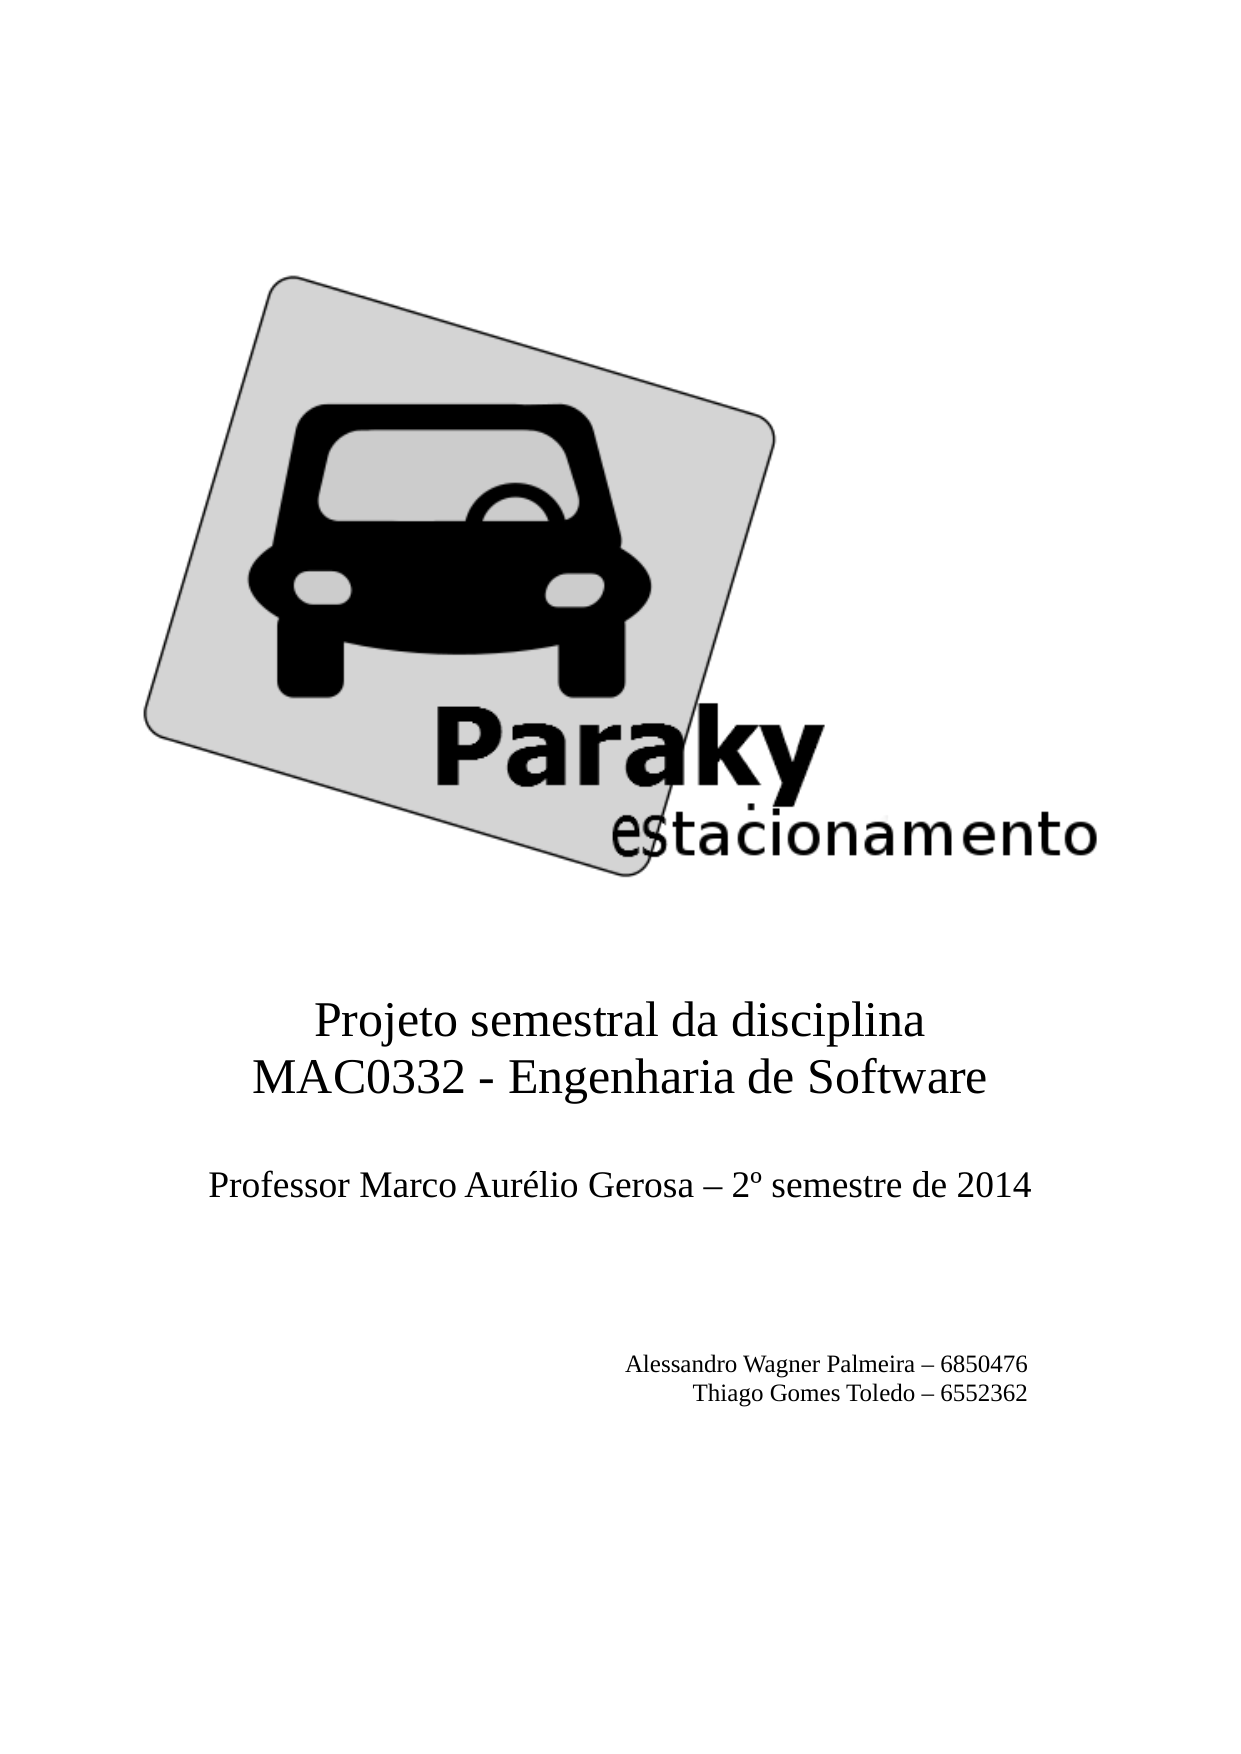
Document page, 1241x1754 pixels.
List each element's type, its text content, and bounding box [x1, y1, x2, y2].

picture [119, 261, 1122, 904]
text Alessandro Wagner Palmeira – 6850476 [118, 1349, 1028, 1378]
text Projeto semestral da disciplina [118, 990, 1122, 1047]
text MAC0332 - Engenharia de Software [118, 1047, 1122, 1105]
text Professor Marco Aurélio Gerosa – 2º semestre de 2014 [118, 1162, 1122, 1205]
text Thiago Gomes Toledo – 6552362 [118, 1378, 1028, 1407]
